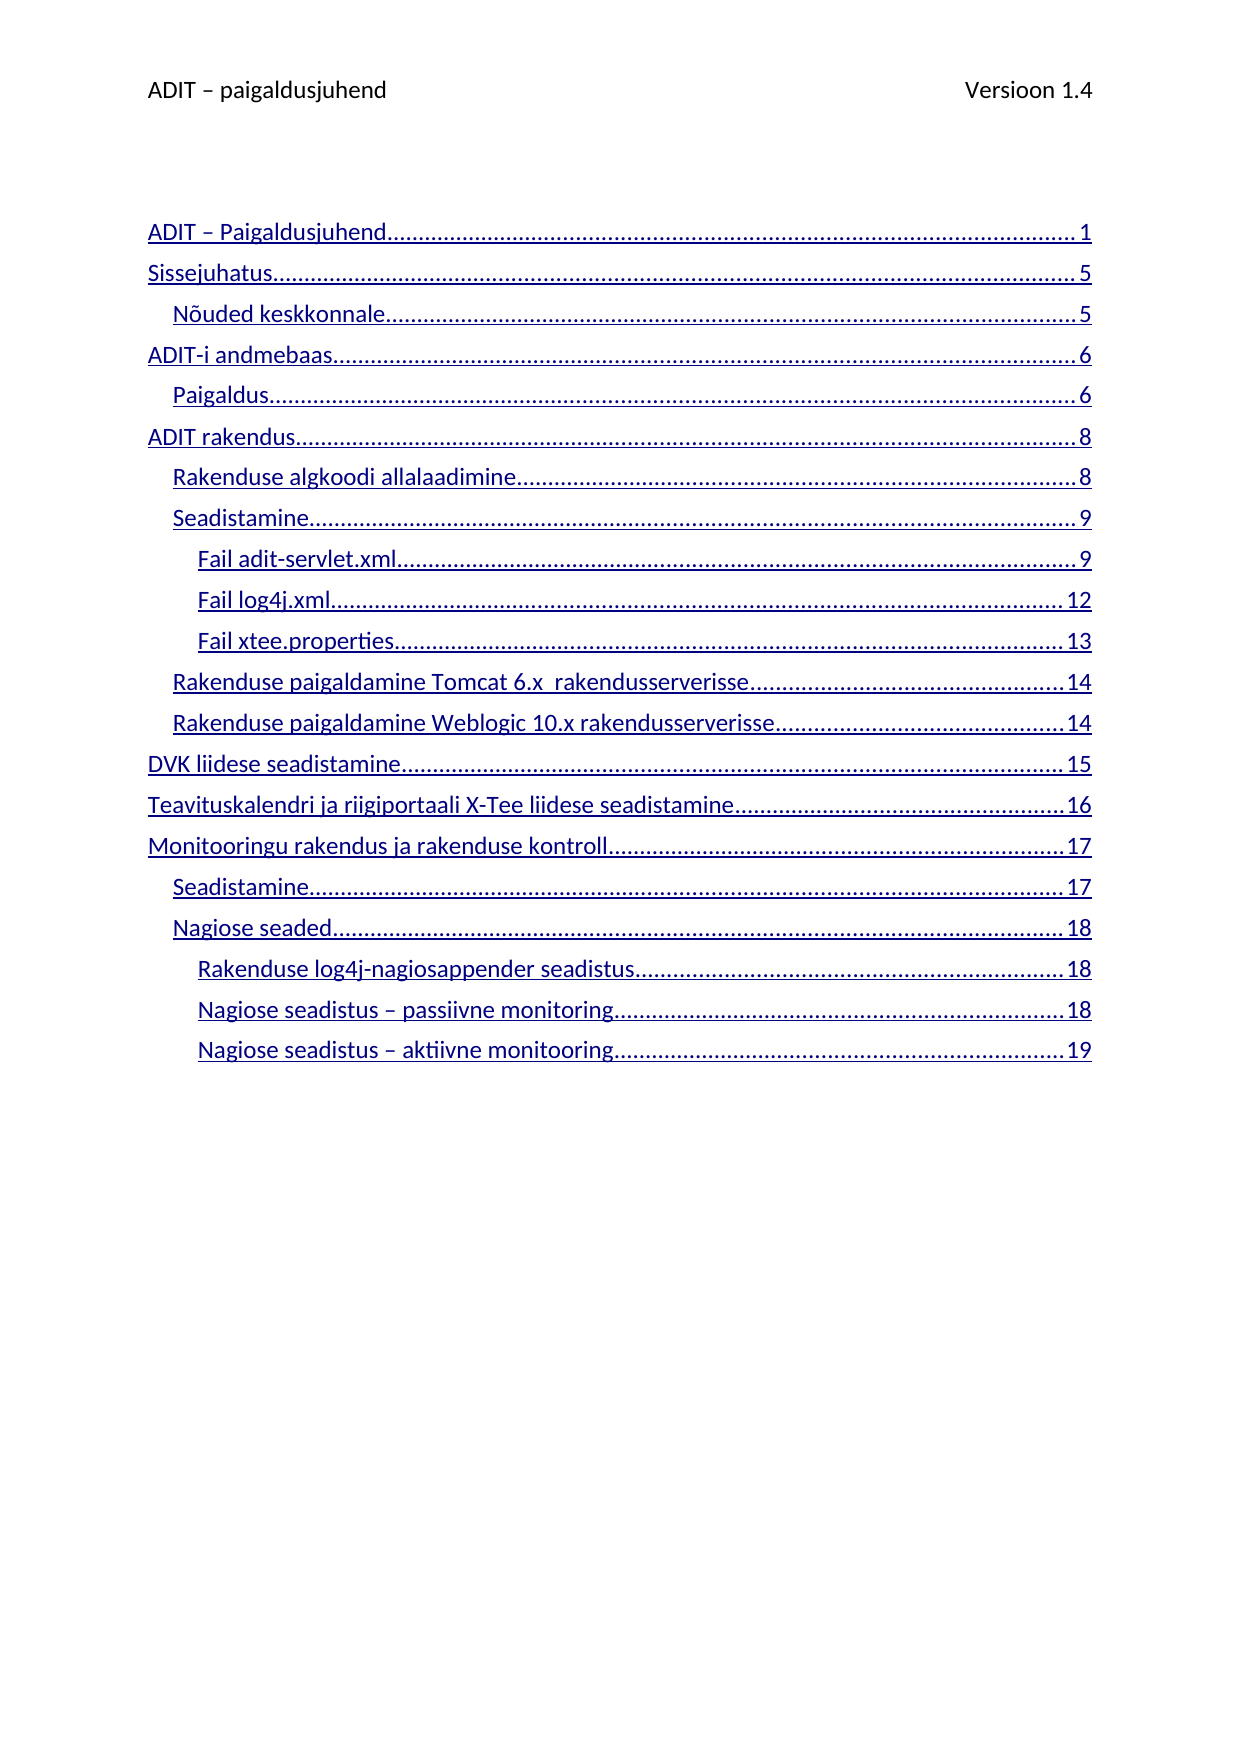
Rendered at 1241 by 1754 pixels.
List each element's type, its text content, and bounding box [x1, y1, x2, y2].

text Paigaldus 6 [173, 380, 1093, 410]
text Rakenduse log4j-nagiosappender seadistus 18 [198, 953, 1093, 983]
text ADIT rakendus 8 [148, 421, 1093, 451]
text ADIT – Paigaldusjuhend 1 [148, 216, 1093, 246]
text Nõuded keskkonnale 5 [173, 298, 1093, 328]
text Monitooringu rakendus ja rakenduse kontroll 17 [148, 830, 1093, 861]
text Teavituskalendri ja riigiportaali X-Tee liidese seadistamine 16 [148, 789, 1093, 819]
text Rakenduse paigaldamine Tomcat 6.x rakendusserverisse 14 [173, 666, 1093, 697]
text Rakenduse paigaldamine Weblogic 10.x rakendusserverisse 14 [173, 707, 1093, 738]
text Nagiose seadistus – aktiivne monitooring 19 [198, 1035, 1093, 1065]
text Nagiose seaded 18 [173, 912, 1093, 942]
text Fail xtee.properties 13 [198, 625, 1093, 656]
text Sissejuhatus 5 [148, 257, 1093, 287]
text Seadistamine 17 [173, 871, 1093, 901]
text Rakenduse algkoodi allalaadimine 8 [173, 462, 1093, 492]
text Seadistamine 9 [173, 502, 1093, 533]
text DVK liidese seadistamine 15 [148, 748, 1093, 779]
text Fail adit-servlet.xml 9 [198, 543, 1093, 574]
text Fail log4j.xml 12 [198, 584, 1093, 615]
text Nagiose seadistus – passiivne monitoring 18 [198, 994, 1093, 1024]
text ADIT-i andmebaas 6 [148, 339, 1093, 369]
